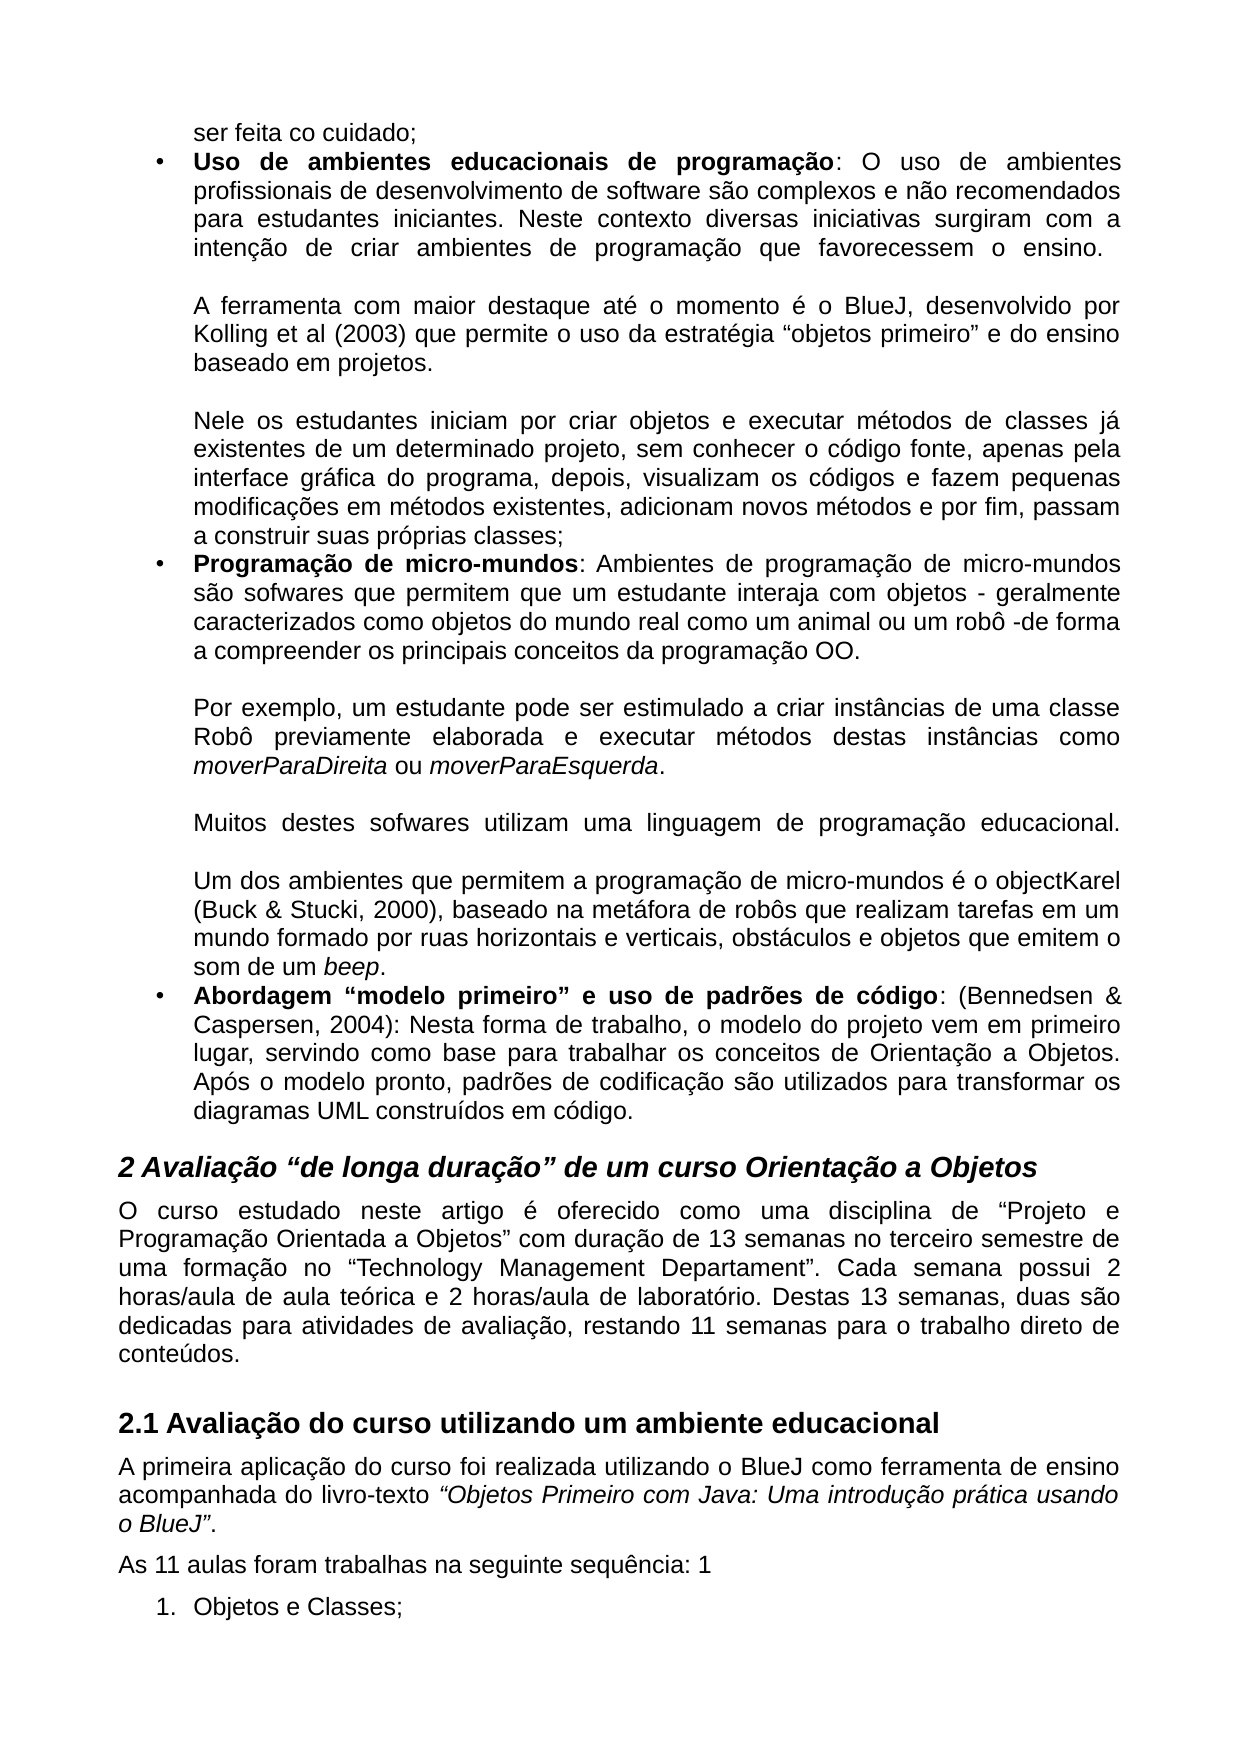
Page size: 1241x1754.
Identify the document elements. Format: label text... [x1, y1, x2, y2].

subtitle 2.1 Avaliação do curso utilizando um ambiente educacional [118, 1406, 1122, 1439]
list Abordagem “modelo primeiro” e uso de padrões de código: (Bennedsen & Caspersen, 2004): Nesta forma de trabalho, o modelo do projeto vem em primeiro lugar, servindo como base para trabalhar os conceitos de Orientação a Objetos. Após o modelo pronto, padrões de codificação são utilizados para transformar os diagramas UML construídos em código. [156, 981, 1122, 1125]
list Nele os estudantes iniciam por criar objetos e executar métodos de classes já existentes de um determinado projeto, sem conhecer o código fonte, apenas pela interface gráfica do programa, depois, visualizam os códigos e fazem pequenas modificações em métodos existentes, adicionam novos métodos e por fim, passam a construir suas próprias classes; [156, 377, 1122, 549]
text As 11 aulas foram trabalhas na seguinte sequência: 1 [118, 1551, 1122, 1579]
list Muitos destes sofwares utilizam uma linguagem de programação educacional. Um dos ambientes que permitem a programação de micro-mundos é o objectKarel (Buck & Stucki, 2000), baseado na metáfora de robôs que realizam tarefas em um mundo formado por ruas horizontais e verticais, obstáculos e objetos que emitem o som de um beep. [156, 779, 1122, 981]
subtitle 2 Avaliação “de longa duração” de um curso Orientação a Objetos [118, 1150, 1122, 1183]
list Por exemplo, um estudante pode ser estimulado a criar instâncias de uma classe Robô previamente elaborada e executar métodos destas instâncias como moverParaDireita ou moverParaEsquerda. [156, 664, 1122, 779]
list Uso de ambientes educacionais de programação: O uso de ambientes profissionais de desenvolvimento de software são complexos e não recomendados para estudantes iniciantes. Neste contexto diversas iniciativas surgiram com a intenção de criar ambientes de programação que favorecessem o ensino. A ferramenta com maior destaque até o momento é o BlueJ, desenvolvido por Kolling et al (2003) que permite o uso da estratégia “objetos primeiro” e do ensino baseado em projetos. [156, 147, 1122, 377]
list Programação de micro-mundos: Ambientes de programação de micro-mundos são sofwares que permitem que um estudante interaja com objetos - geralmente caracterizados como objetos do mundo real como um animal ou um robô -de forma a compreender os principais conceitos da programação OO. [156, 549, 1122, 664]
text O curso estudado neste artigo é oferecido como uma disciplina de “Projeto e Programação Orientada a Objetos” com duração de 13 semanas no terceiro semestre de uma formação no “Technology Management Departament”. Cada semana possui 2 horas/aula de aula teórica e 2 horas/aula de laboratório. Destas 13 semanas, duas são dedicadas para atividades de avaliação, restando 11 semanas para o trabalho direto de conteúdos. [118, 1196, 1122, 1368]
text A primeira aplicação do curso foi realizada utilizando o BlueJ como ferramenta de ensino acompanhada do livro-texto “Objetos Primeiro com Java: Uma introdução prática usando o BlueJ”. [118, 1452, 1122, 1538]
list Objetos e Classes; [156, 1592, 1122, 1621]
list ser feita co cuidado; [156, 118, 1122, 147]
